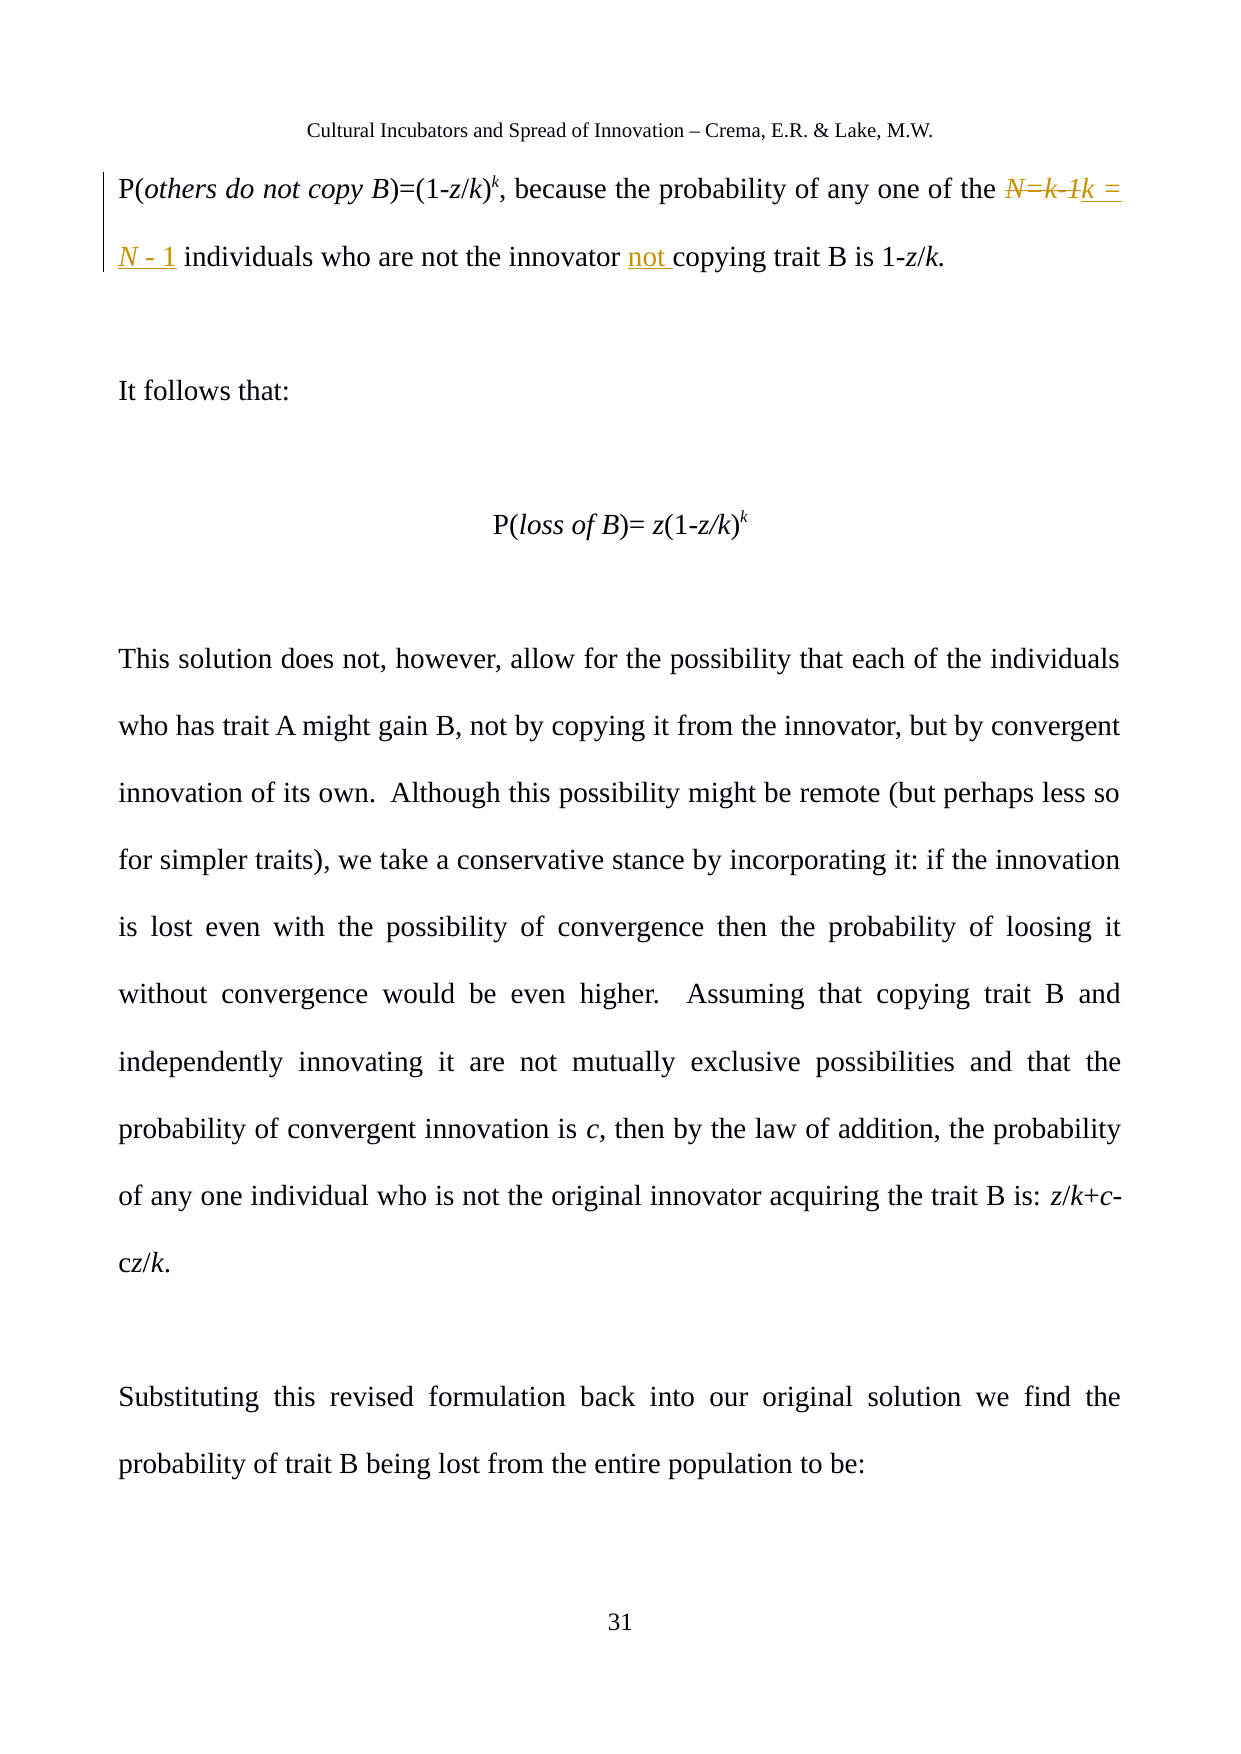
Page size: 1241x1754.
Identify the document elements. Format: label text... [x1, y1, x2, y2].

text It follows that: [118, 373, 1122, 406]
text This solution does not, however, allow for the possibility that each of the individuals who has trait A might gain B, not by copying it from the innovator, but by convergent innovation of its own. Although this possibility might be remote (but perhaps less so for simpler traits), we take a conservative stance by incorporating it: if the innovation is lost even with the possibility of convergence then the probability of loosing it without convergence would be even higher. Assuming that copying trait B and independently innovating it are not mutually exclusive possibilities and that the probability of convergent innovation is c, then by the law of addition, the probability of any one individual who is not the original innovator acquiring the trait B is: z/k+c-cz/k. [118, 641, 1122, 1278]
text P(loss of B)= z(1-z/k)k [118, 507, 1122, 541]
text Substituting this revised formulation back into our original solution we find the probability of trait B being lost from the entire population to be: [118, 1379, 1122, 1480]
text P(others do not copy B)=(1-z/k)k, because the probability of any one of the k = N - 1 individuals who are not the innovator not copying trait B is 1-z/k. [118, 172, 1122, 272]
